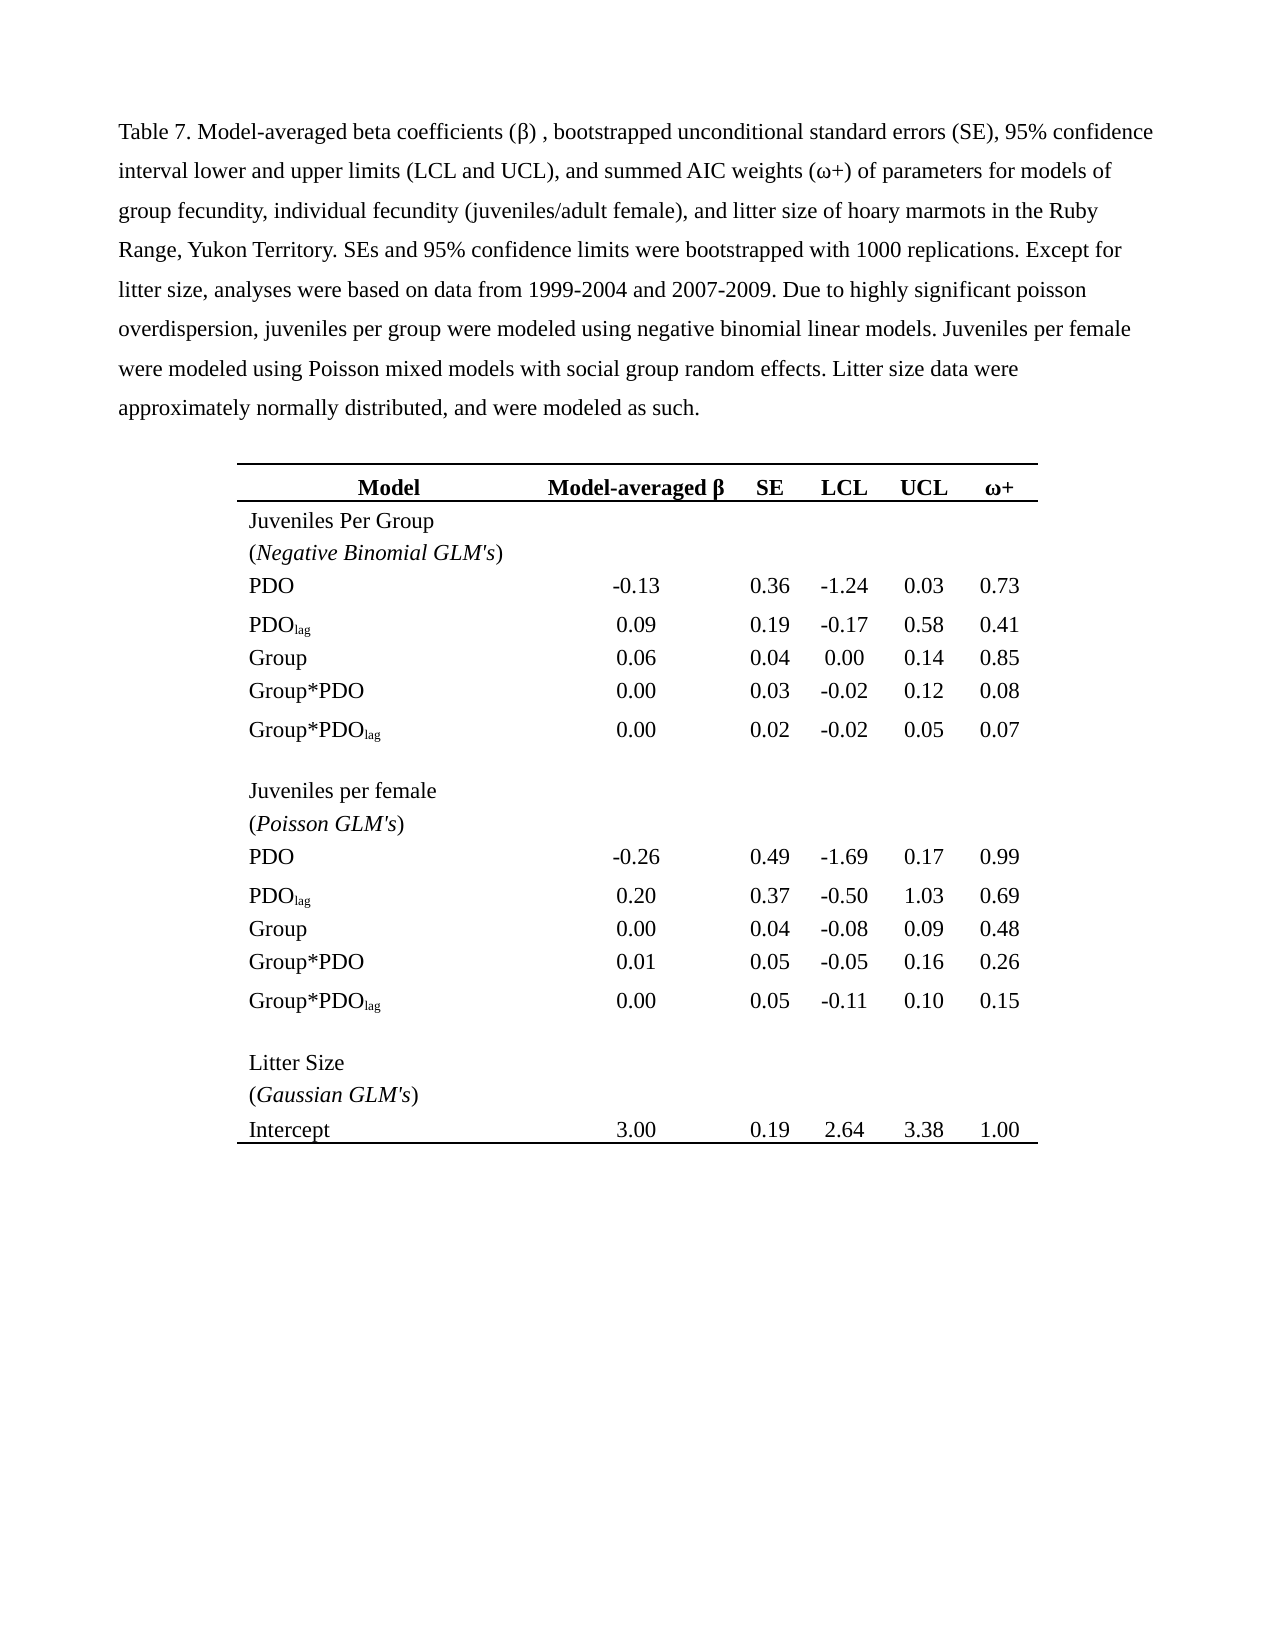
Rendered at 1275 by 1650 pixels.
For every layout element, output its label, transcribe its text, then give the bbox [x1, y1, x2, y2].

table_cell 0.19 [738, 599, 802, 638]
table_cell 0.06 [535, 638, 737, 671]
table_cell 0.14 [886, 638, 961, 671]
table_header UCL [886, 465, 961, 500]
table_cell [802, 1042, 886, 1075]
table_cell Juveniles per female [237, 771, 535, 804]
table_cell Group*PDO [237, 671, 535, 703]
table_cell 0.04 [738, 909, 802, 941]
table_cell (Negative Binomial GLM's) [237, 533, 535, 566]
table_cell 0.49 [738, 837, 802, 869]
table_cell 0.09 [535, 599, 737, 638]
table_cell 0.19 [738, 1108, 802, 1142]
table_cell [738, 743, 802, 771]
table_cell [961, 804, 1038, 837]
table_cell -0.11 [802, 974, 886, 1013]
table_cell [738, 1013, 802, 1042]
table_cell 0.16 [886, 941, 961, 974]
table_cell [535, 743, 737, 771]
table_cell 0.00 [535, 703, 737, 742]
table_cell [535, 1013, 737, 1042]
table_cell [802, 771, 886, 804]
table_cell 3.00 [535, 1108, 737, 1142]
table_cell -0.02 [802, 703, 886, 742]
table_cell [961, 743, 1038, 771]
table_cell [886, 1075, 961, 1108]
table_cell [738, 771, 802, 804]
table_cell [738, 502, 802, 533]
table_cell [535, 533, 737, 566]
table_cell -0.50 [802, 870, 886, 909]
table_cell 3.38 [886, 1108, 961, 1142]
table_cell [886, 1013, 961, 1042]
table_cell [886, 771, 961, 804]
table_header LCL [802, 465, 886, 500]
table_cell 0.05 [738, 941, 802, 974]
table_cell [738, 1075, 802, 1108]
table_cell 0.12 [886, 671, 961, 703]
table_cell 0.58 [886, 599, 961, 638]
table_cell 0.36 [738, 566, 802, 599]
table_cell [961, 533, 1038, 566]
table_cell 0.05 [886, 703, 961, 742]
table_cell -1.69 [802, 837, 886, 869]
table_cell 0.69 [961, 870, 1038, 909]
text Table 7. Model-averaged beta coefficients (β) , bootstrapped unconditional standard errors (SE), 95% confidence interval lower and upper limits (LCL and UCL), and summed AIC weights (ω+) of parameters for models of group fecundity, individual fecundity (juveniles/adult female), and litter size of hoary marmots in the Ruby Range, Yukon Territory. SEs and 95% confidence limits were bootstrapped with 1000 replications. Except for litter size, analyses were based on data from 1999-2004 and 2007-2009. Due to highly significant poisson overdispersion, juveniles per group were modeled using negative binomial linear models. Juveniles per female were modeled using Poisson mixed models with social group random effects. Litter size data were approximately normally distributed, and were modeled as such. [118, 118, 1157, 421]
table_cell [886, 1042, 961, 1075]
table_cell 0.00 [535, 909, 737, 941]
table_cell Juveniles Per Group [237, 502, 535, 533]
table_cell [535, 771, 737, 804]
table_cell 0.03 [738, 671, 802, 703]
table_cell [738, 533, 802, 566]
table_cell PDO [237, 837, 535, 869]
table_cell -0.02 [802, 671, 886, 703]
table_cell 0.15 [961, 974, 1038, 1013]
table_cell Group [237, 909, 535, 941]
table_cell 0.01 [535, 941, 737, 974]
table_cell 0.07 [961, 703, 1038, 742]
table_header SE [738, 465, 802, 500]
table_cell [802, 1013, 886, 1042]
table_cell -1.24 [802, 566, 886, 599]
table_cell 1.03 [886, 870, 961, 909]
table_cell [535, 804, 737, 837]
table_cell [886, 502, 961, 533]
table_cell [535, 502, 737, 533]
table_cell 0.00 [535, 671, 737, 703]
table_header ω+ [961, 465, 1038, 500]
table_cell PDO [237, 566, 535, 599]
table_cell [961, 1042, 1038, 1075]
table_cell 0.03 [886, 566, 961, 599]
table_cell 0.26 [961, 941, 1038, 974]
table_cell -0.26 [535, 837, 737, 869]
table_cell -0.17 [802, 599, 886, 638]
table_cell [738, 1042, 802, 1075]
table_cell 0.37 [738, 870, 802, 909]
table_cell 0.08 [961, 671, 1038, 703]
table_cell [237, 1013, 535, 1042]
table_cell [961, 771, 1038, 804]
table_cell [802, 502, 886, 533]
table_cell [961, 1075, 1038, 1108]
table_cell 0.02 [738, 703, 802, 742]
table_cell 0.41 [961, 599, 1038, 638]
table_cell 0.99 [961, 837, 1038, 869]
table_cell 0.00 [802, 638, 886, 671]
table_cell 0.05 [738, 974, 802, 1013]
table_cell 0.85 [961, 638, 1038, 671]
table_cell [886, 804, 961, 837]
table_cell 0.00 [535, 974, 737, 1013]
table_cell [535, 1075, 737, 1108]
table_cell Litter Size [237, 1042, 535, 1075]
table_cell [237, 743, 535, 771]
table_cell [961, 502, 1038, 533]
table_cell Group*PDOlag [237, 974, 535, 1013]
table_cell Group [237, 638, 535, 671]
table_cell (Poisson GLM's) [237, 804, 535, 837]
table_cell -0.05 [802, 941, 886, 974]
table_cell [886, 743, 961, 771]
table_cell 0.73 [961, 566, 1038, 599]
table_cell Group*PDO [237, 941, 535, 974]
table_cell Group*PDOlag [237, 703, 535, 742]
table_cell [802, 533, 886, 566]
table_cell [886, 533, 961, 566]
table_cell -0.13 [535, 566, 737, 599]
table_cell 0.04 [738, 638, 802, 671]
table_cell 1.00 [961, 1108, 1038, 1142]
table_cell -0.08 [802, 909, 886, 941]
table_cell 0.17 [886, 837, 961, 869]
table_cell [738, 804, 802, 837]
table_cell 0.09 [886, 909, 961, 941]
table_cell 2.64 [802, 1108, 886, 1142]
table_cell PDOlag [237, 599, 535, 638]
table_cell 0.48 [961, 909, 1038, 941]
table_cell [802, 804, 886, 837]
table_cell [802, 1075, 886, 1108]
table_cell [802, 743, 886, 771]
table_header Model-averaged β [535, 465, 737, 500]
table_cell (Gaussian GLM's) [237, 1075, 535, 1108]
table_cell PDOlag [237, 870, 535, 909]
table_cell [535, 1042, 737, 1075]
table_cell 0.10 [886, 974, 961, 1013]
table_header Model [237, 465, 535, 500]
table_cell Intercept [237, 1108, 535, 1142]
table_cell [961, 1013, 1038, 1042]
table_cell 0.20 [535, 870, 737, 909]
